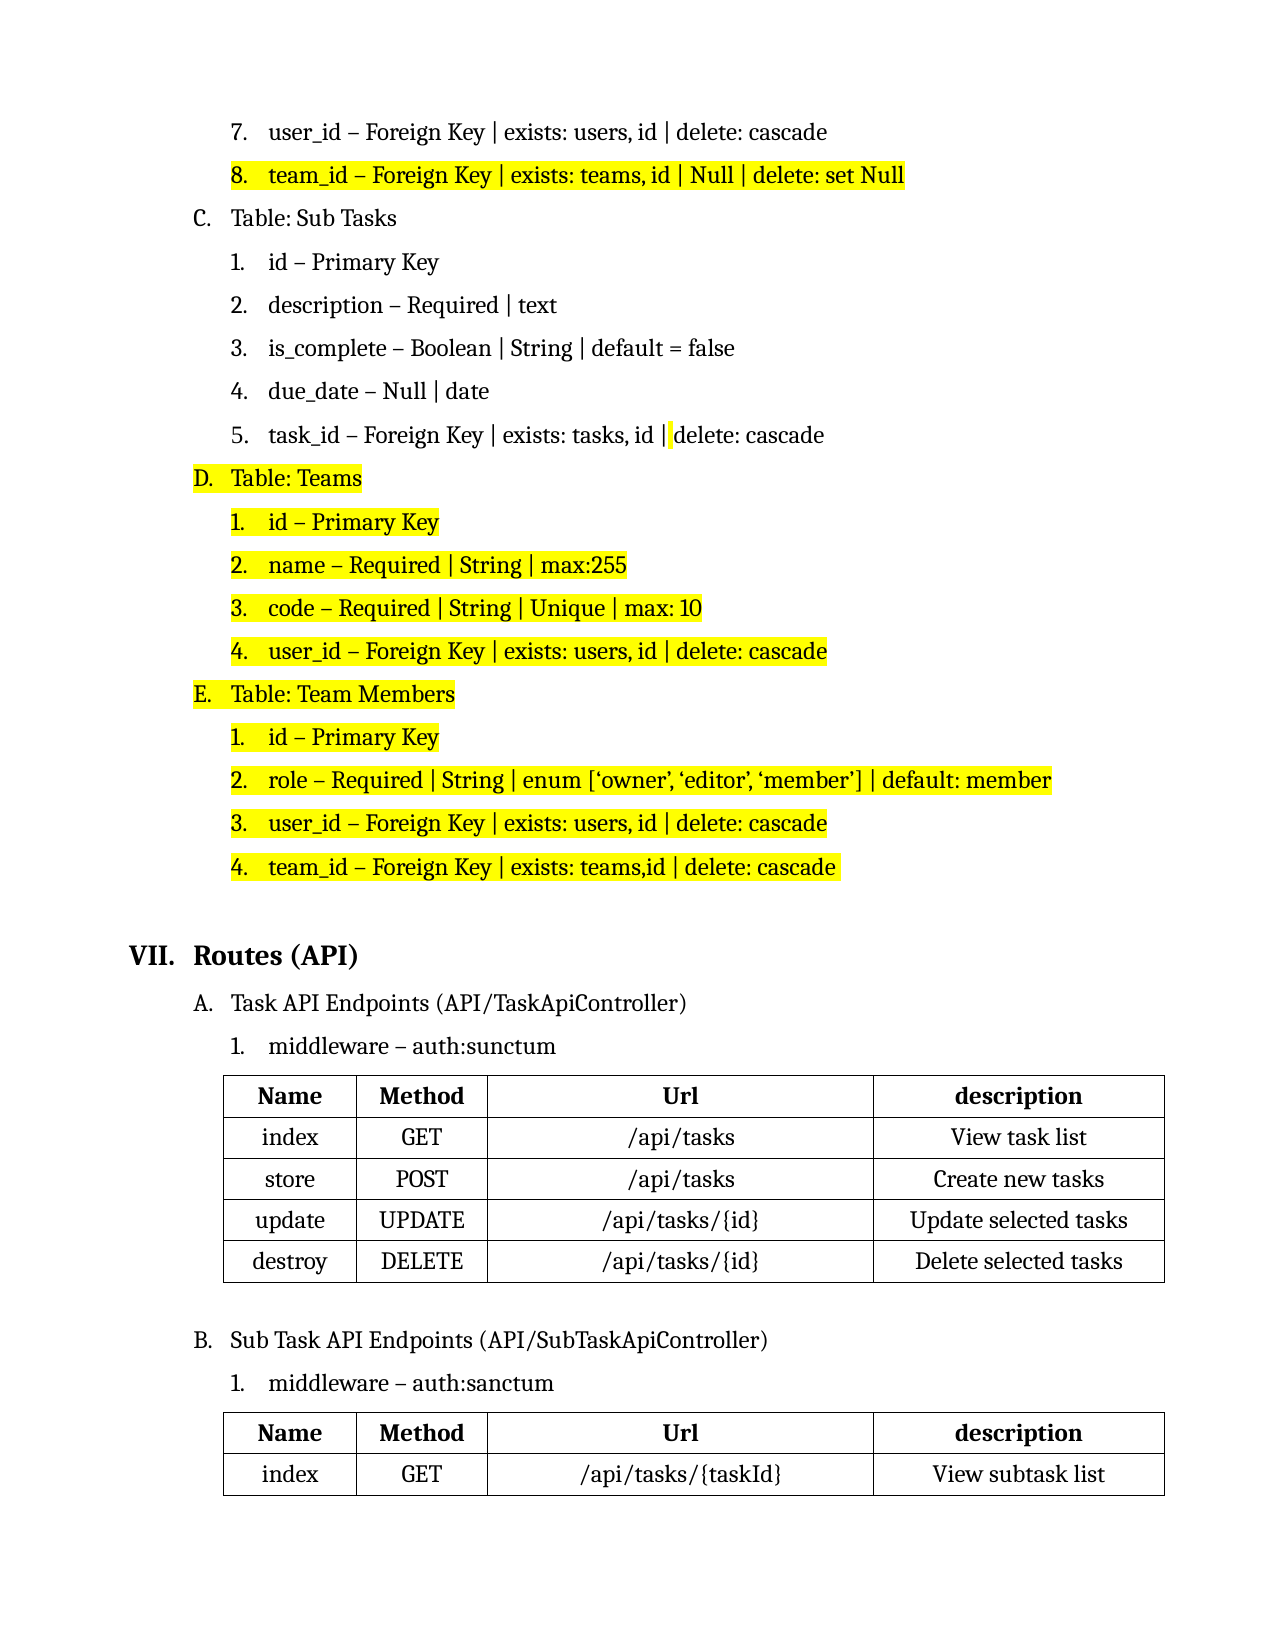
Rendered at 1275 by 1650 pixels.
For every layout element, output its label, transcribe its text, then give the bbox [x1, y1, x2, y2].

table_header description [874, 1413, 1164, 1453]
table_cell /api/tasks/{taskId} [488, 1454, 873, 1494]
list id – Primary Key [231, 507, 1157, 536]
table_header Name [224, 1413, 356, 1453]
table_header description [874, 1076, 1164, 1117]
table_cell store [224, 1159, 356, 1199]
list middleware – auth:sunctum [231, 1032, 1157, 1061]
list Sub Task API Endpoints (API/SubTaskApiController) [193, 1326, 1157, 1354]
list user_id – Foreign Key | exists: users, id | delete: cascade [231, 118, 1157, 147]
list id – Primary Key [231, 247, 1157, 276]
table_cell View subtask list [874, 1454, 1164, 1494]
table_cell /api/tasks/{id} [488, 1241, 873, 1282]
list team_id – Foreign Key | exists: teams,id | delete: cascade [231, 852, 1157, 881]
list role – Required | String | enum [‘owner’, ‘editor’, ‘member’] | default: member [231, 766, 1157, 795]
list Table: Team Members [193, 680, 1157, 709]
list middleware – auth:sanctum [231, 1369, 1157, 1398]
list Table: Sub Tasks [193, 204, 1157, 233]
table_cell index [224, 1118, 356, 1158]
list task_id – Foreign Key | exists: tasks, id | delete: cascade [231, 420, 1157, 449]
table_cell /api/tasks [488, 1118, 873, 1158]
table_cell destroy [224, 1241, 356, 1282]
list due_date – Null | date [231, 377, 1157, 406]
list team_id – Foreign Key | exists: teams, id | Null | delete: set Null [231, 161, 1157, 190]
table_header Url [488, 1076, 873, 1117]
table_cell GET [357, 1454, 487, 1494]
table_header Name [224, 1076, 356, 1117]
table_cell Create new tasks [874, 1159, 1164, 1199]
table_cell index [224, 1454, 356, 1494]
list id – Primary Key [231, 723, 1157, 752]
table_cell View task list [874, 1118, 1164, 1158]
table_cell Update selected tasks [874, 1200, 1164, 1240]
table_cell POST [357, 1159, 487, 1199]
list user_id – Foreign Key | exists: users, id | delete: cascade [231, 809, 1157, 838]
list code – Required | String | Unique | max: 10 [231, 594, 1157, 622]
table_cell GET [357, 1118, 487, 1158]
table_header Url [488, 1413, 873, 1453]
list description – Required | text [231, 291, 1157, 319]
list is_complete – Boolean | String | default = false [231, 334, 1157, 362]
table_cell UPDATE [357, 1200, 487, 1240]
table_cell Delete selected tasks [874, 1241, 1164, 1282]
table_cell /api/tasks [488, 1159, 873, 1199]
table_cell /api/tasks/{id} [488, 1200, 873, 1240]
list Table: Teams [193, 464, 1157, 493]
table_cell update [224, 1200, 356, 1240]
table_header Method [357, 1413, 487, 1453]
list Routes (API) [175, 939, 1157, 972]
table_header Method [357, 1076, 487, 1117]
list Task API Endpoints (API/TaskApiController) [193, 989, 1157, 1018]
table_cell DELETE [357, 1241, 487, 1282]
list user_id – Foreign Key | exists: users, id | delete: cascade [231, 637, 1157, 666]
list name – Required | String | max:255 [231, 551, 1157, 579]
